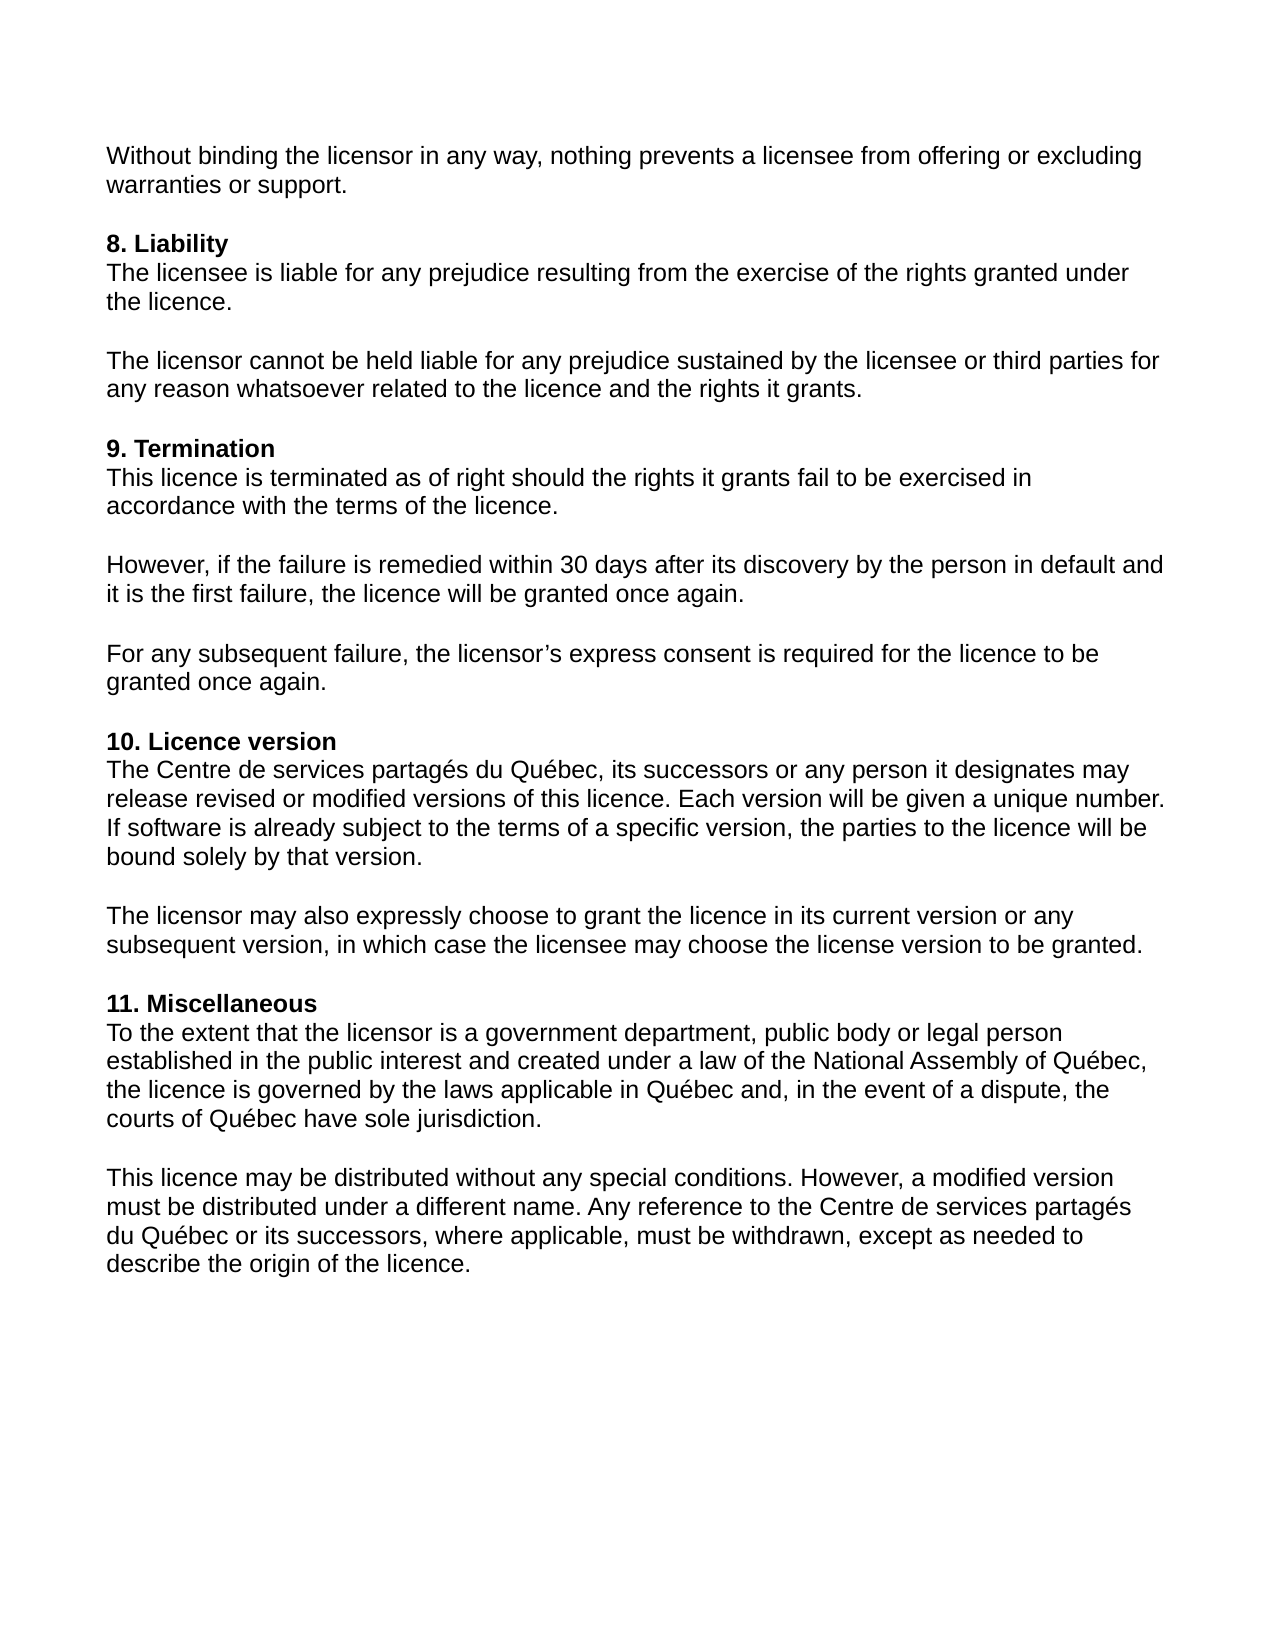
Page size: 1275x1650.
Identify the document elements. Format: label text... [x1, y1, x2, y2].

text To the extent that the licensor is a government department, public body or legal person established in the public interest and created under a law of the National Assembly of Québec, the licence is governed by the laws applicable in Québec and, in the event of a dispute, the courts of Québec have sole jurisdiction. [106, 1018, 1167, 1133]
text The licensee is liable for any prejudice resulting from the exercise of the rights granted under the licence. [106, 258, 1167, 315]
text However, if the failure is remedied within 30 days after its discovery by the person in default and it is the first failure, the licence will be granted once again. [106, 551, 1167, 608]
text For any subsequent failure, the licensor’s express consent is required for the licence to be granted once again. [106, 638, 1167, 696]
text 10. Licence version [106, 727, 1167, 755]
text 8. Liability [106, 229, 1167, 258]
text 9. Termination [106, 434, 1167, 462]
text The Centre de services partagés du Québec, its successors or any person it designates may release revised or modified versions of this licence. Each version will be given a unique number. If software is already subject to the terms of a specific version, the parties to the licence will be bound solely by that version. [106, 755, 1167, 870]
text The licensor may also expressly choose to grant the licence in its current version or any subsequent version, in which case the licensee may choose the license version to be granted. [106, 901, 1167, 958]
text The licensor cannot be held liable for any prejudice sustained by the licensee or third parties for any reason whatsoever related to the licence and the rights it grants. [106, 346, 1167, 403]
text 11. Miscellaneous [106, 989, 1167, 1018]
text Without binding the licensor in any way, nothing prevents a licensee from offering or excluding warranties or support. [106, 141, 1167, 198]
text This licence may be distributed without any special conditions. However, a modified version must be distributed under a different name. Any reference to the Centre de services partagés du Québec or its successors, where applicable, must be withdrawn, except as needed to describe the origin of the licence. [106, 1163, 1167, 1278]
text This licence is terminated as of right should the rights it grants fail to be exercised in accordance with the terms of the licence. [106, 462, 1167, 520]
